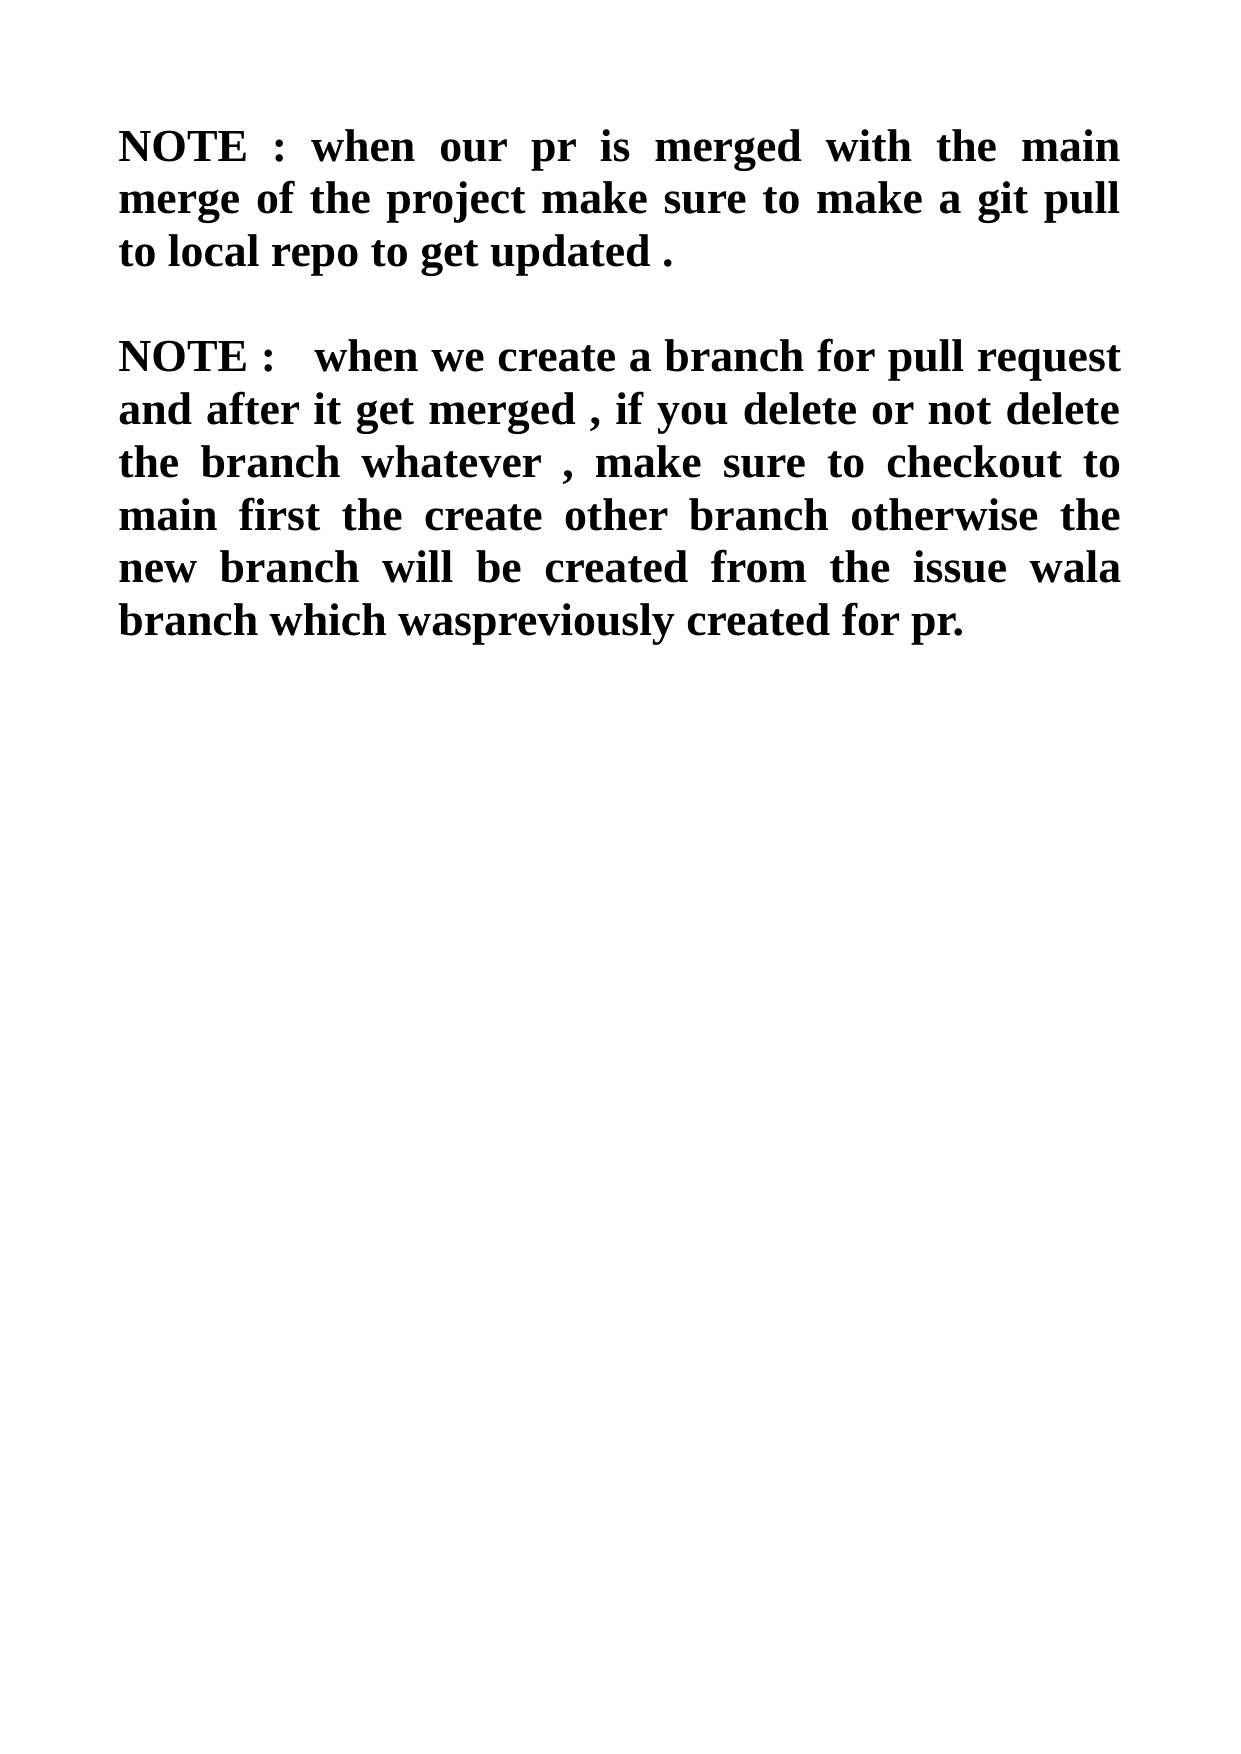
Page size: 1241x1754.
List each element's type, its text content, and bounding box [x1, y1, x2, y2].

text NOTE : when our pr is merged with the main merge of the project make sure to make a git pull to local repo to get updated . [118, 118, 1122, 276]
text NOTE : when we create a branch for pull request and after it get merged , if you delete or not delete the branch whatever , make sure to checkout to main first the create other branch otherwise the new branch will be created from the issue wala branch which waspreviously created for pr. [118, 329, 1122, 645]
